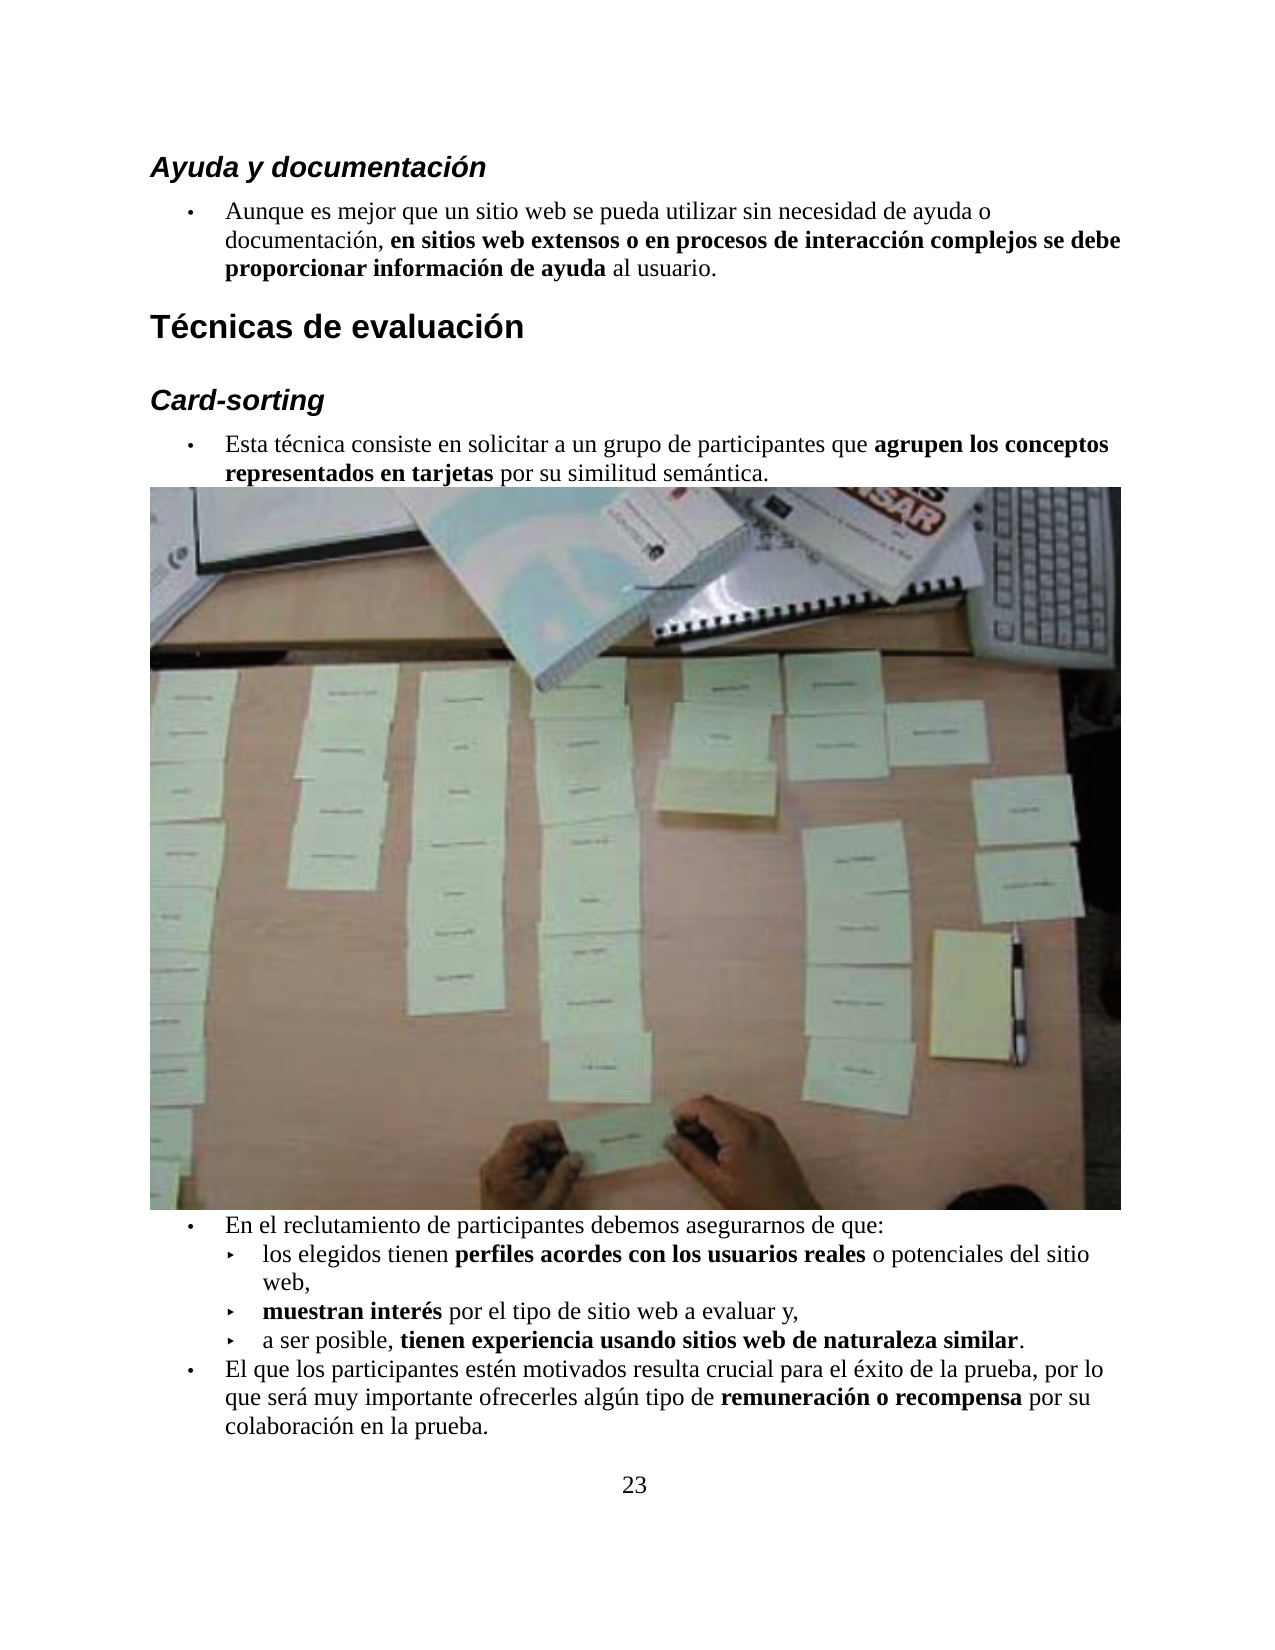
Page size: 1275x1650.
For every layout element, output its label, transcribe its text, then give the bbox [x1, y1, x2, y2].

list El que los participantes estén motivados resulta crucial para el éxito de la prueba, por lo que será muy importante ofrecerles algún tipo de remuneración o recompensa por su colaboración en la prueba. [187, 1354, 1125, 1440]
subtitle Ayuda y documentación [150, 150, 1125, 183]
subtitle Card-sorting [150, 383, 1125, 417]
list los elegidos tienen perfiles acordes con los usuarios reales o potenciales del sitio web, [225, 1239, 1125, 1296]
list En el reclutamiento de participantes debemos asegurarnos de que: [187, 1210, 1125, 1239]
picture [150, 487, 1121, 1210]
list muestran interés por el tipo de sitio web a evaluar y, [225, 1296, 1125, 1325]
list Esta técnica consiste en solicitar a un grupo de participantes que agrupen los conceptos representados en tarjetas por su similitud semántica. [187, 429, 1125, 487]
list a ser posible, tienen experiencia usando sitios web de naturaleza similar. [225, 1325, 1125, 1354]
list Aunque es mejor que un sitio web se pueda utilizar sin necesidad de ayuda o documentación, en sitios web extensos o en procesos de interacción complejos se debe proporcionar información de ayuda al usuario. [187, 196, 1125, 282]
subtitle Técnicas de evaluación [150, 307, 1125, 346]
